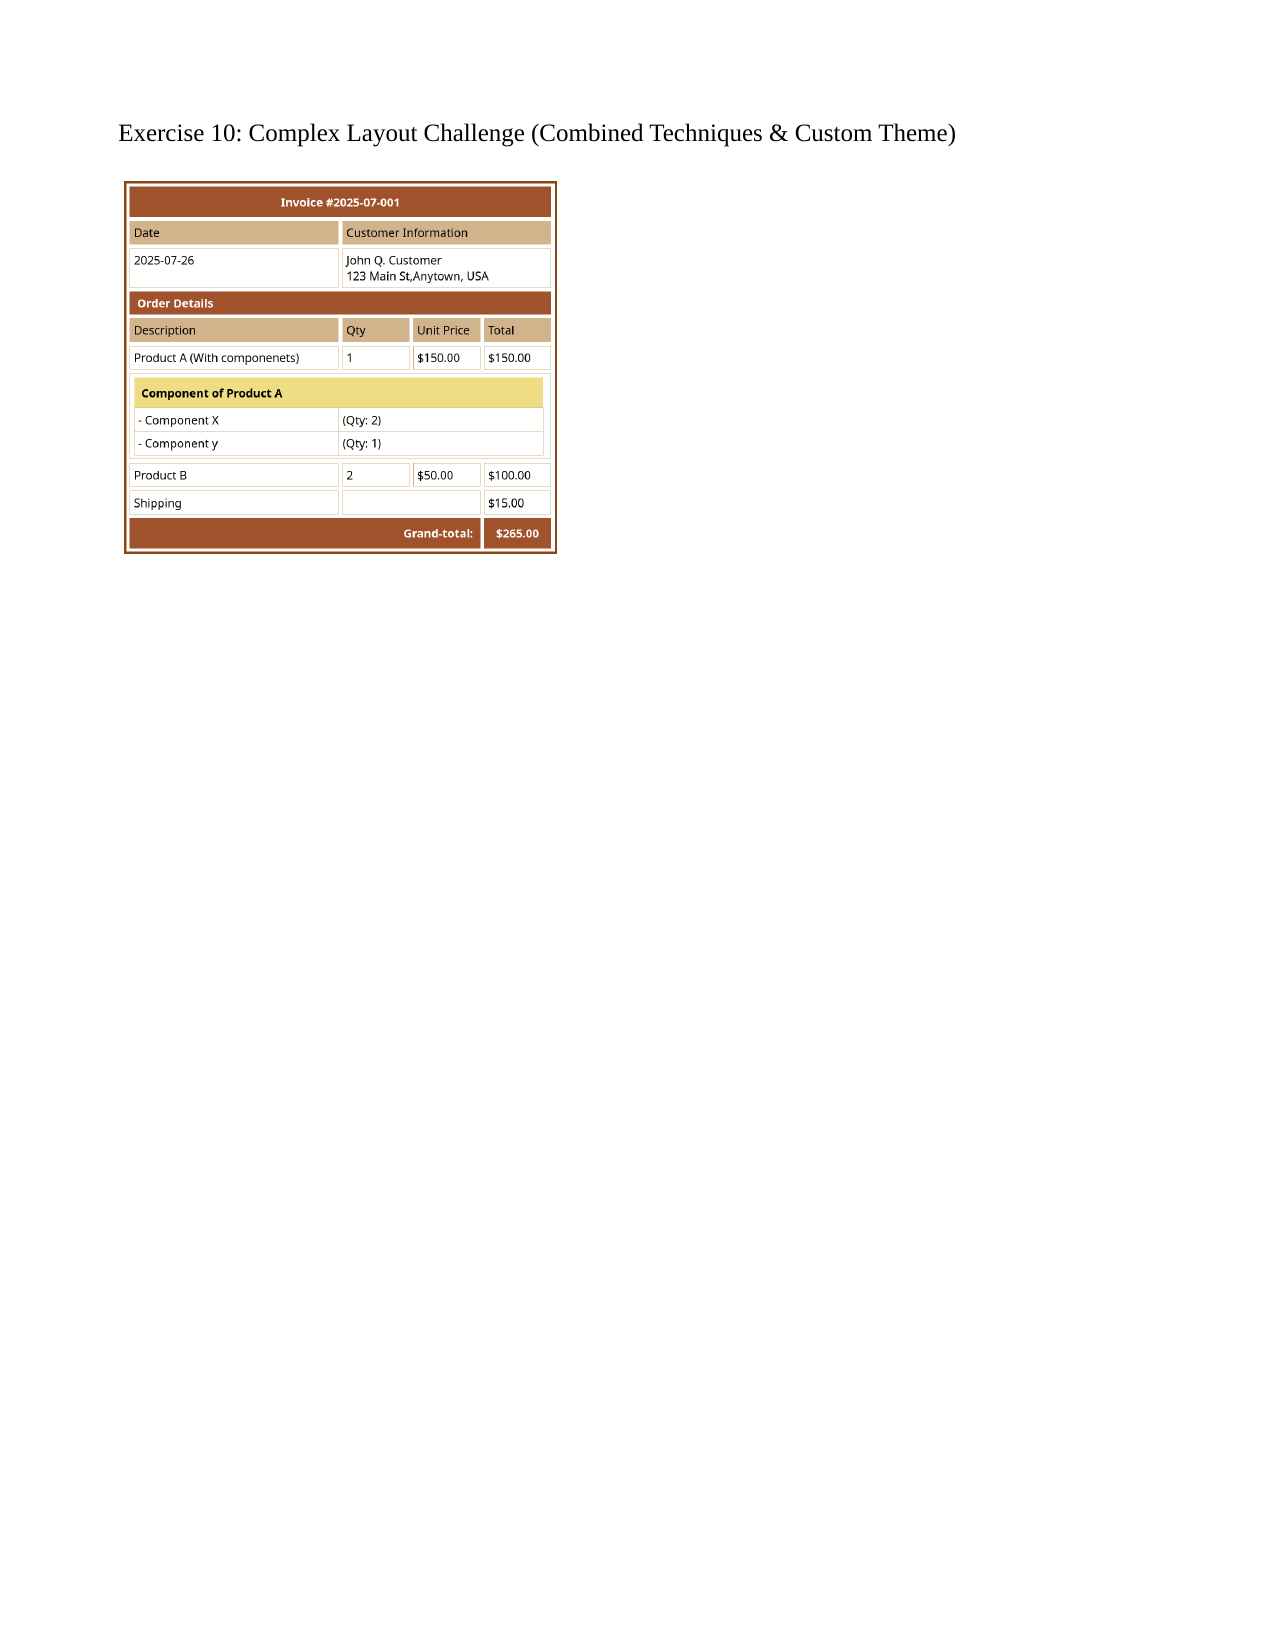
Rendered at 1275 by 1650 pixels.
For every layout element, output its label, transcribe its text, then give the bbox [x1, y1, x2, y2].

text Exercise 10: Complex Layout Challenge (Combined Techniques & Custom Theme) [118, 118, 1157, 147]
picture [118, 175, 1157, 760]
